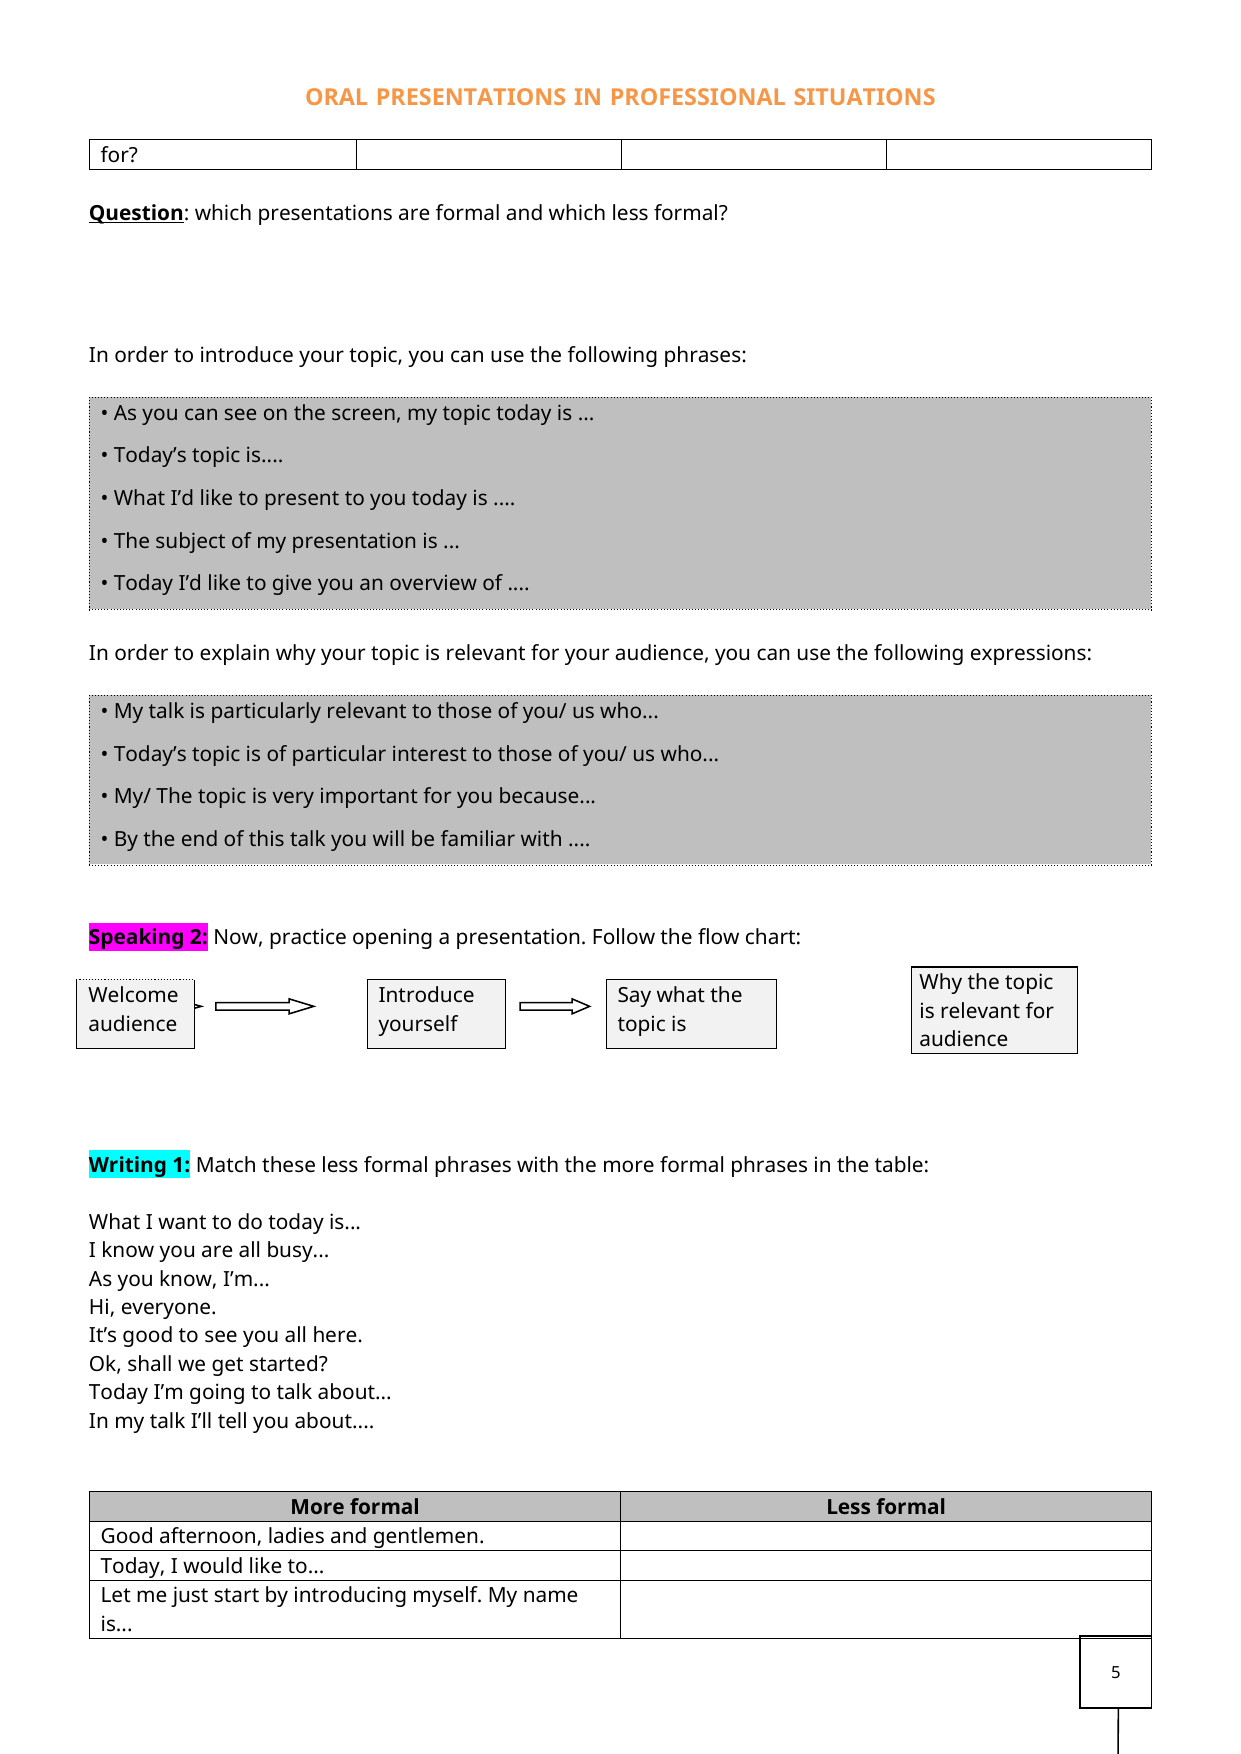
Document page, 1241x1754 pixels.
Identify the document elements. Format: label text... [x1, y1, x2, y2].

table_cell [887, 140, 1151, 168]
table_header More formal [90, 1492, 620, 1521]
text It’s good to see you all here. Ok, shall we get started? [89, 1321, 1152, 1377]
text Question: which presentations are formal and which less formal? [89, 198, 1152, 226]
table_cell Let me just start by introducing myself. My name is... [90, 1581, 620, 1637]
table_header [506, 979, 606, 1048]
table_cell [621, 1581, 1151, 1637]
text As you know, I’m... [89, 1264, 1152, 1292]
table_cell Good afternoon, ladies and gentlemen. [90, 1522, 620, 1550]
table_cell [622, 140, 886, 168]
table_header Welcome audience [77, 979, 194, 1048]
text What I want to do today is... [89, 1207, 1152, 1235]
table_cell for? [90, 140, 356, 168]
table_header Say what the topic is [607, 980, 776, 1048]
text In order to introduce your topic, you can use the following phrases: [89, 340, 1152, 368]
table_header Why the topic is relevant for audience [912, 968, 1077, 1053]
table_header Introduce yourself [368, 980, 505, 1048]
text Speaking 2: Now, practice opening a presentation. Follow the flow chart: [89, 922, 1152, 951]
text I know you are all busy... [89, 1235, 1152, 1264]
table_header • As you can see on the screen, my topic today is ... • Today’s topic is.... • What I’d like to present to you today is .... • The subject of my presentation is ... • Today I’d like to give you an overview of .... [89, 397, 1151, 609]
text In order to explain why your topic is relevant for your audience, you can use the following expressions: [89, 638, 1152, 667]
table_cell [621, 1551, 1151, 1579]
table_cell [621, 1522, 1151, 1550]
table_header Less formal [621, 1492, 1151, 1521]
text Today I’m going to talk about... [89, 1377, 1152, 1406]
table_header • My talk is particularly relevant to those of you/ us who... • Today’s topic is of particular interest to those of you/ us who... • My/ The topic is very important for you because... • By the end of this talk you will be familiar with .... [89, 695, 1151, 864]
table_cell [357, 140, 621, 168]
text In my talk I’ll tell you about.... [89, 1406, 1152, 1434]
text Writing 1: Match these less formal phrases with the more formal phrases in the table: [89, 1150, 1152, 1178]
table_header [194, 979, 367, 1048]
text Hi, everyone. [89, 1292, 1152, 1321]
table_cell Today, I would like to... [90, 1551, 620, 1579]
